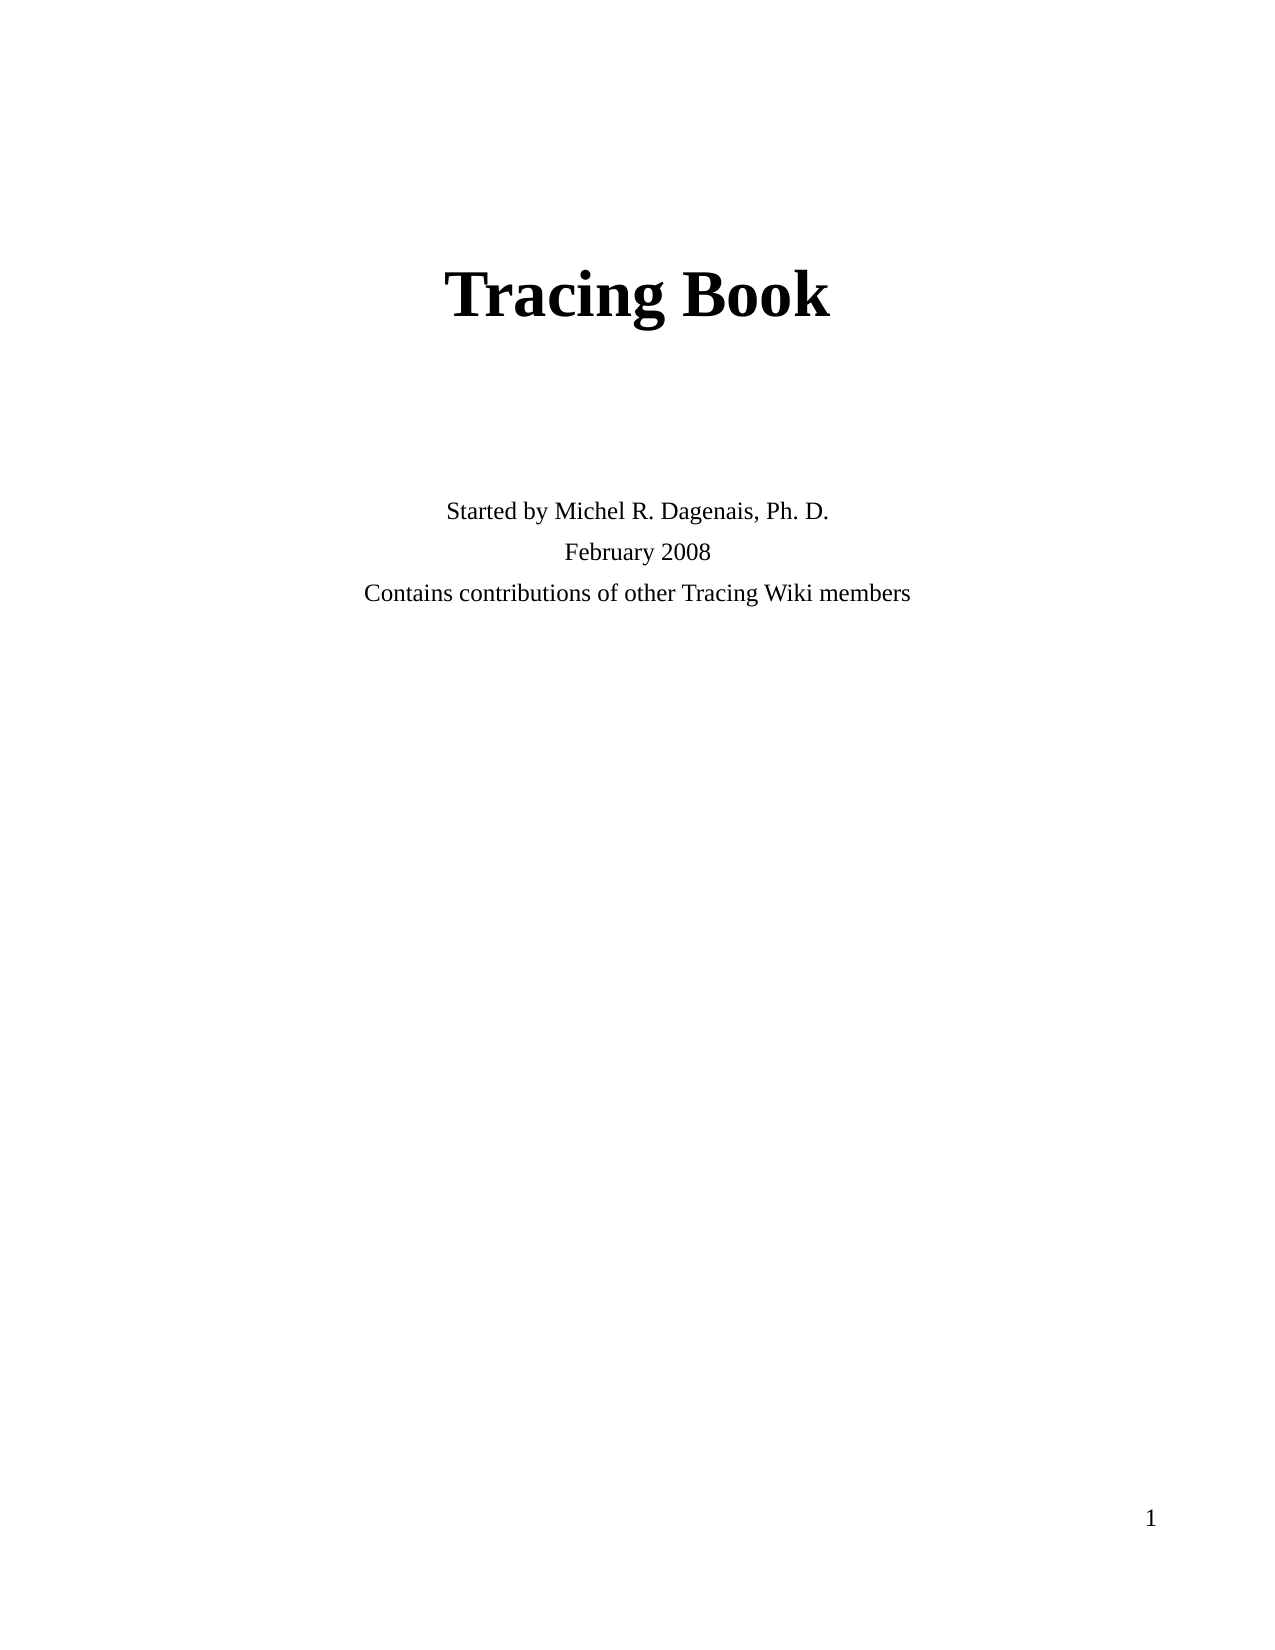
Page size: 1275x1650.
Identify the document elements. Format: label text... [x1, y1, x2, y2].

text February 2008 [118, 537, 1157, 566]
text Contains contributions of other Tracing Wiki members [118, 578, 1157, 607]
text Started by Michel R. Dagenais, Ph. D. [118, 496, 1157, 525]
text Tracing Book [118, 254, 1157, 331]
